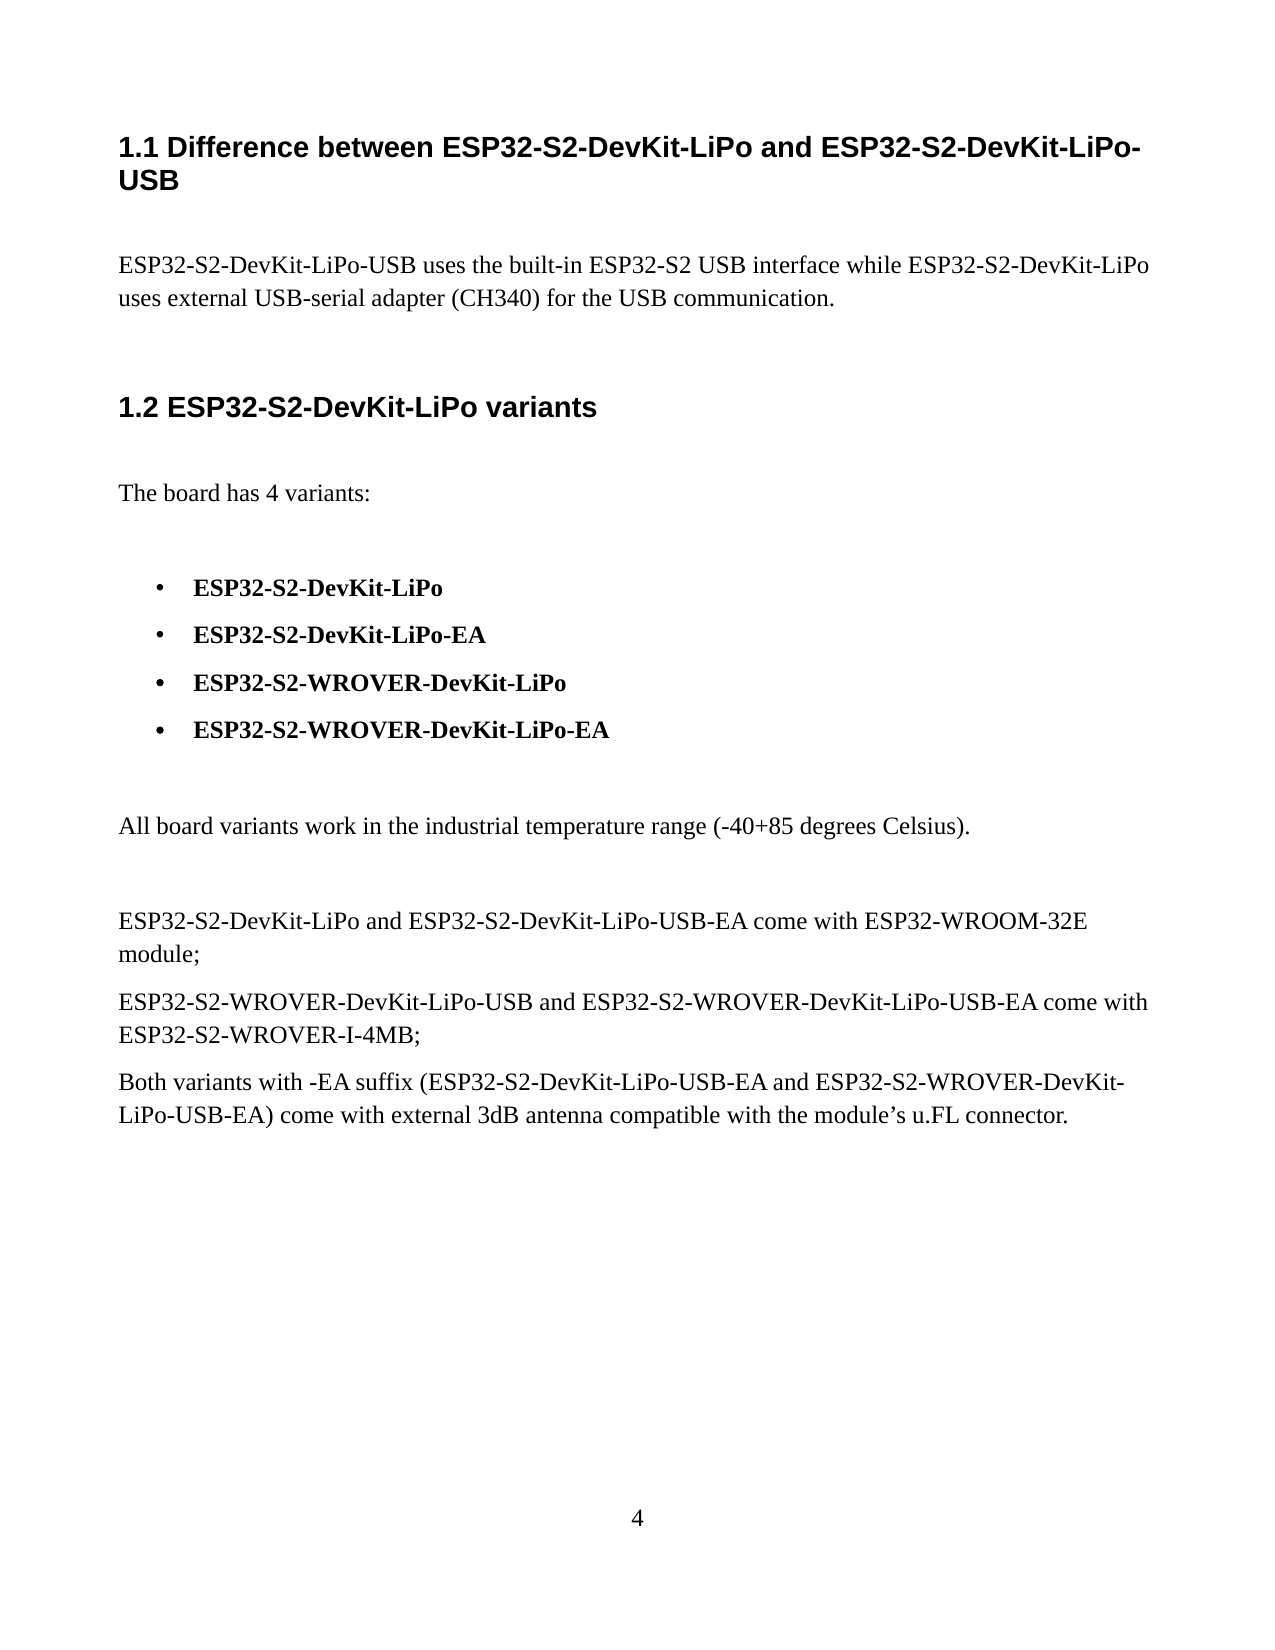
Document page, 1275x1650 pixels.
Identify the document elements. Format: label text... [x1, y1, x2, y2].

text ESP32-S2-DevKit-LiPo and ESP32-S2-DevKit-LiPo-USB-EA come with ESP32-WROOM-32E module; [118, 906, 1157, 968]
text ESP32-S2-WROVER-DevKit-LiPo-USB and ESP32-S2-WROVER-DevKit-LiPo-USB-EA come with ESP32-S2-WROVER-I-4MB; [118, 987, 1157, 1048]
text The board has 4 variants: [118, 478, 1157, 506]
subtitle 1.2 ESP32-S2-DevKit-LiPo variants [118, 391, 1157, 424]
text ESP32-S2-DevKit-LiPo-USB uses the built-in ESP32-S2 USB interface while ESP32-S2-DevKit-LiPo uses external USB-serial adapter (CH340) for the USB communication. [118, 251, 1157, 312]
text Both variants with -EA suffix (ESP32-S2-DevKit-LiPo-USB-EA and ESP32-S2-WROVER-DevKit-LiPo-USB-EA) come with external 3dB antenna compatible with the module’s u.FL connector. [118, 1067, 1157, 1129]
text All board variants work in the industrial temperature range (-40+85 degrees Celsius). [118, 811, 1157, 839]
list ESP32-S2-WROVER-DevKit-LiPo-EA [156, 716, 1157, 744]
subtitle 1.1 Difference between ESP32-S2-DevKit-LiPo and ESP32-S2-DevKit-LiPo-USB [118, 130, 1157, 197]
list ESP32-S2-DevKit-LiPo-EA [156, 620, 1157, 649]
list ESP32-S2-DevKit-LiPo [156, 573, 1157, 602]
list ESP32-S2-WROVER-DevKit-LiPo [156, 668, 1157, 697]
